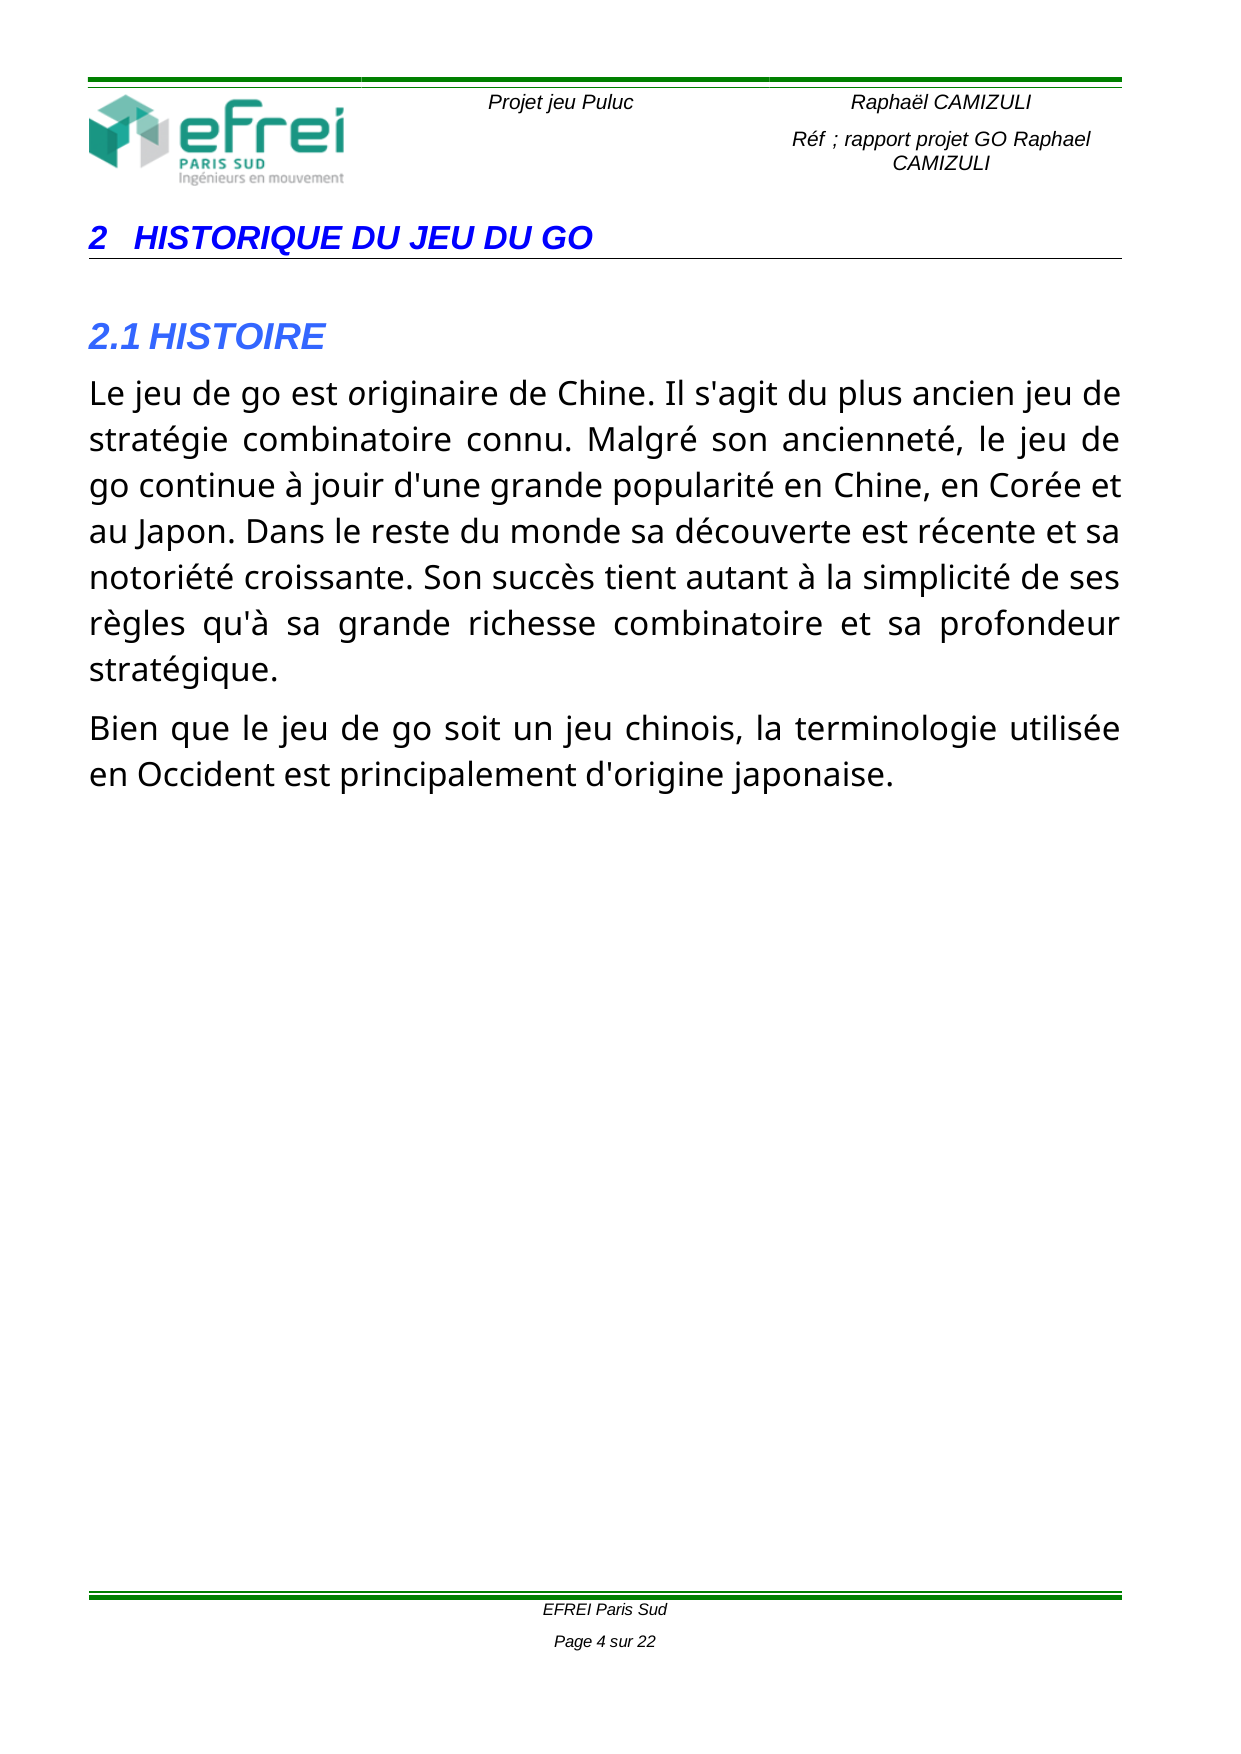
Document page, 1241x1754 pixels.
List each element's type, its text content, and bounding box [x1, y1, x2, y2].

subtitle histoire [89, 314, 1122, 357]
text Bien que le jeu de go soit un jeu chinois, la terminologie utilisée en Occident est principalement d'origine japonaise. [89, 704, 1122, 796]
picture [89, 93, 350, 187]
subtitle historique du jeu du GO [89, 218, 1122, 258]
text Le jeu de go est originaire de Chine. Il s'agit du plus ancien jeu de stratégie combinatoire connu. Malgré son ancienneté, le jeu de go continue à jouir d'une grande popularité en Chine, en Corée et au Japon. Dans le reste du monde sa découverte est récente et sa notoriété croissante. Son succès tient autant à la simplicité de ses règles qu'à sa grande richesse combinatoire et sa profondeur stratégique. [89, 369, 1122, 692]
